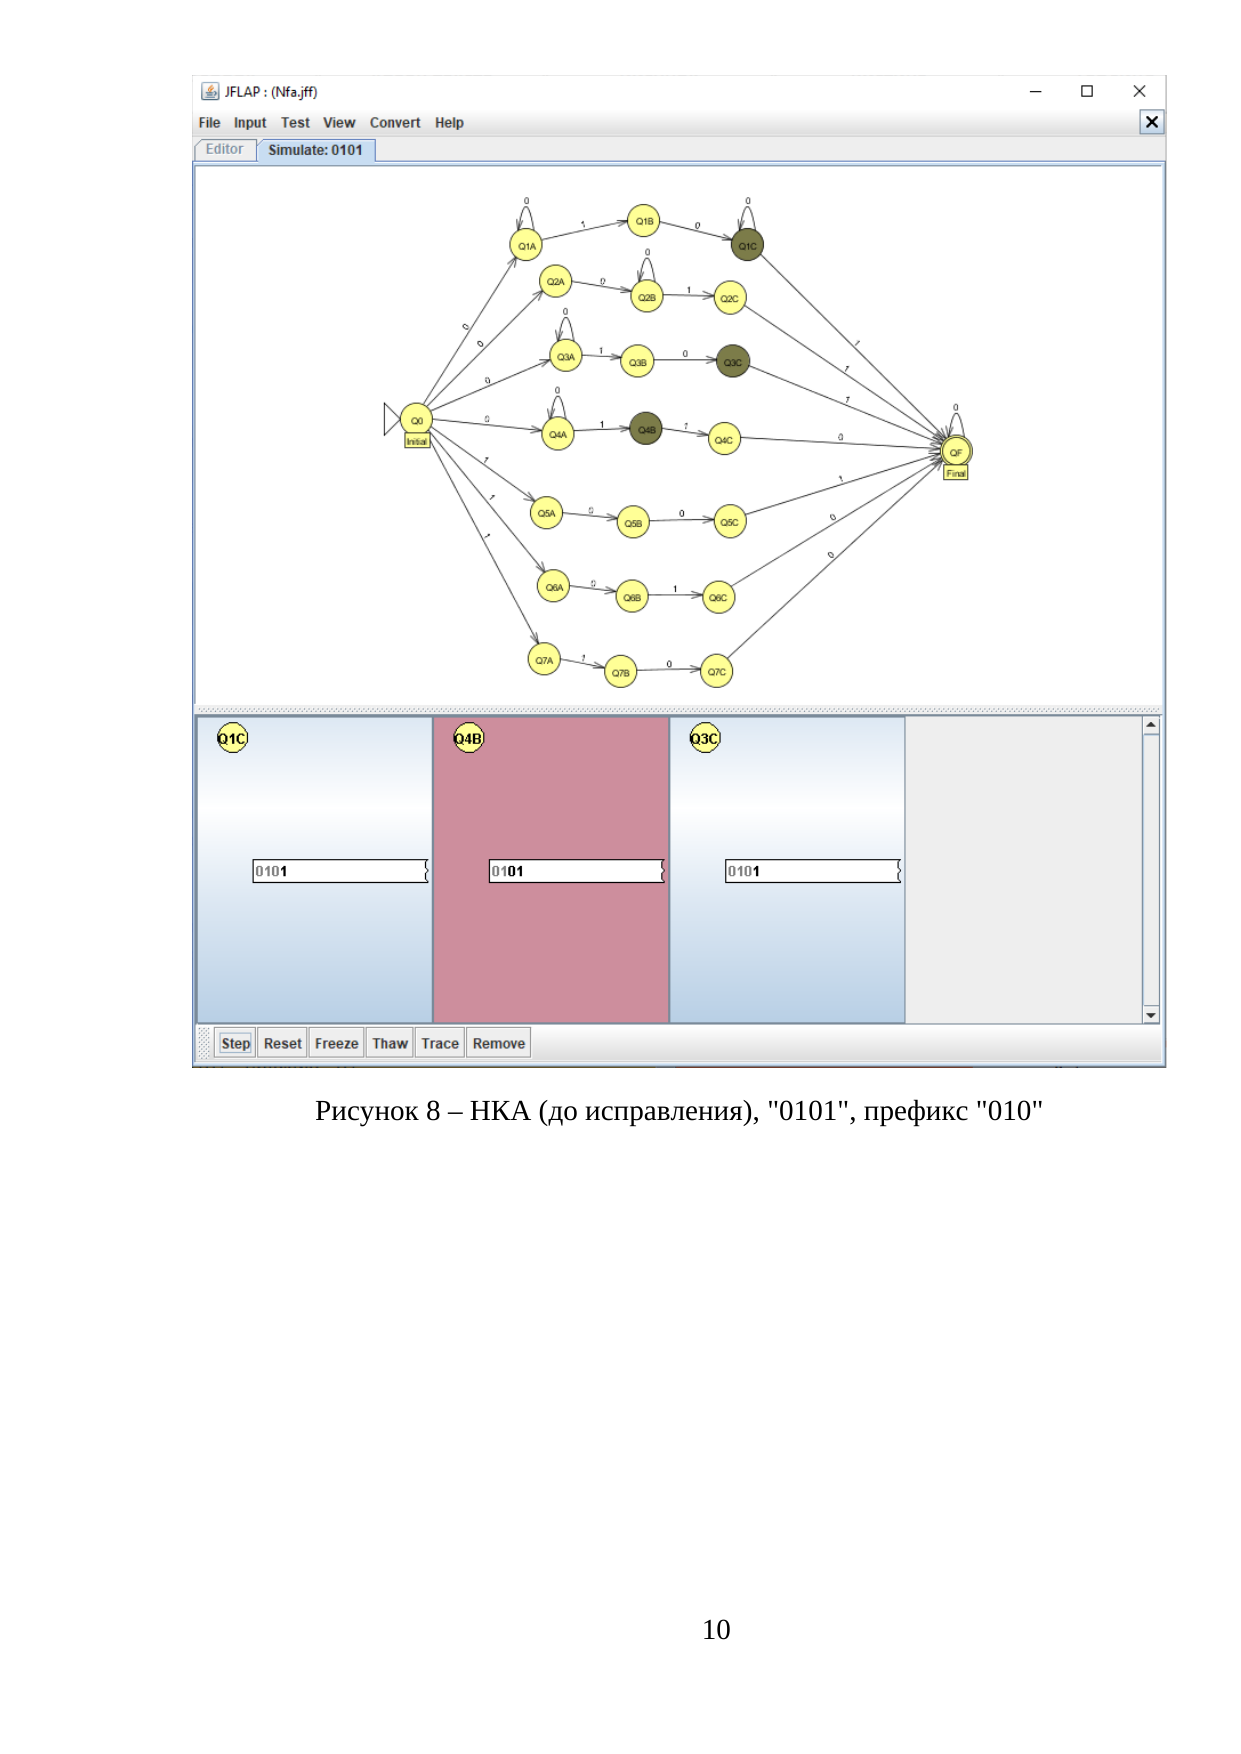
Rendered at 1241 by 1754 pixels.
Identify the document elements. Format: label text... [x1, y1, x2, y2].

text Рисунок 8 – НКА (до исправления), "0101", префикс "010" [177, 1093, 1181, 1127]
picture [192, 75, 1167, 1068]
